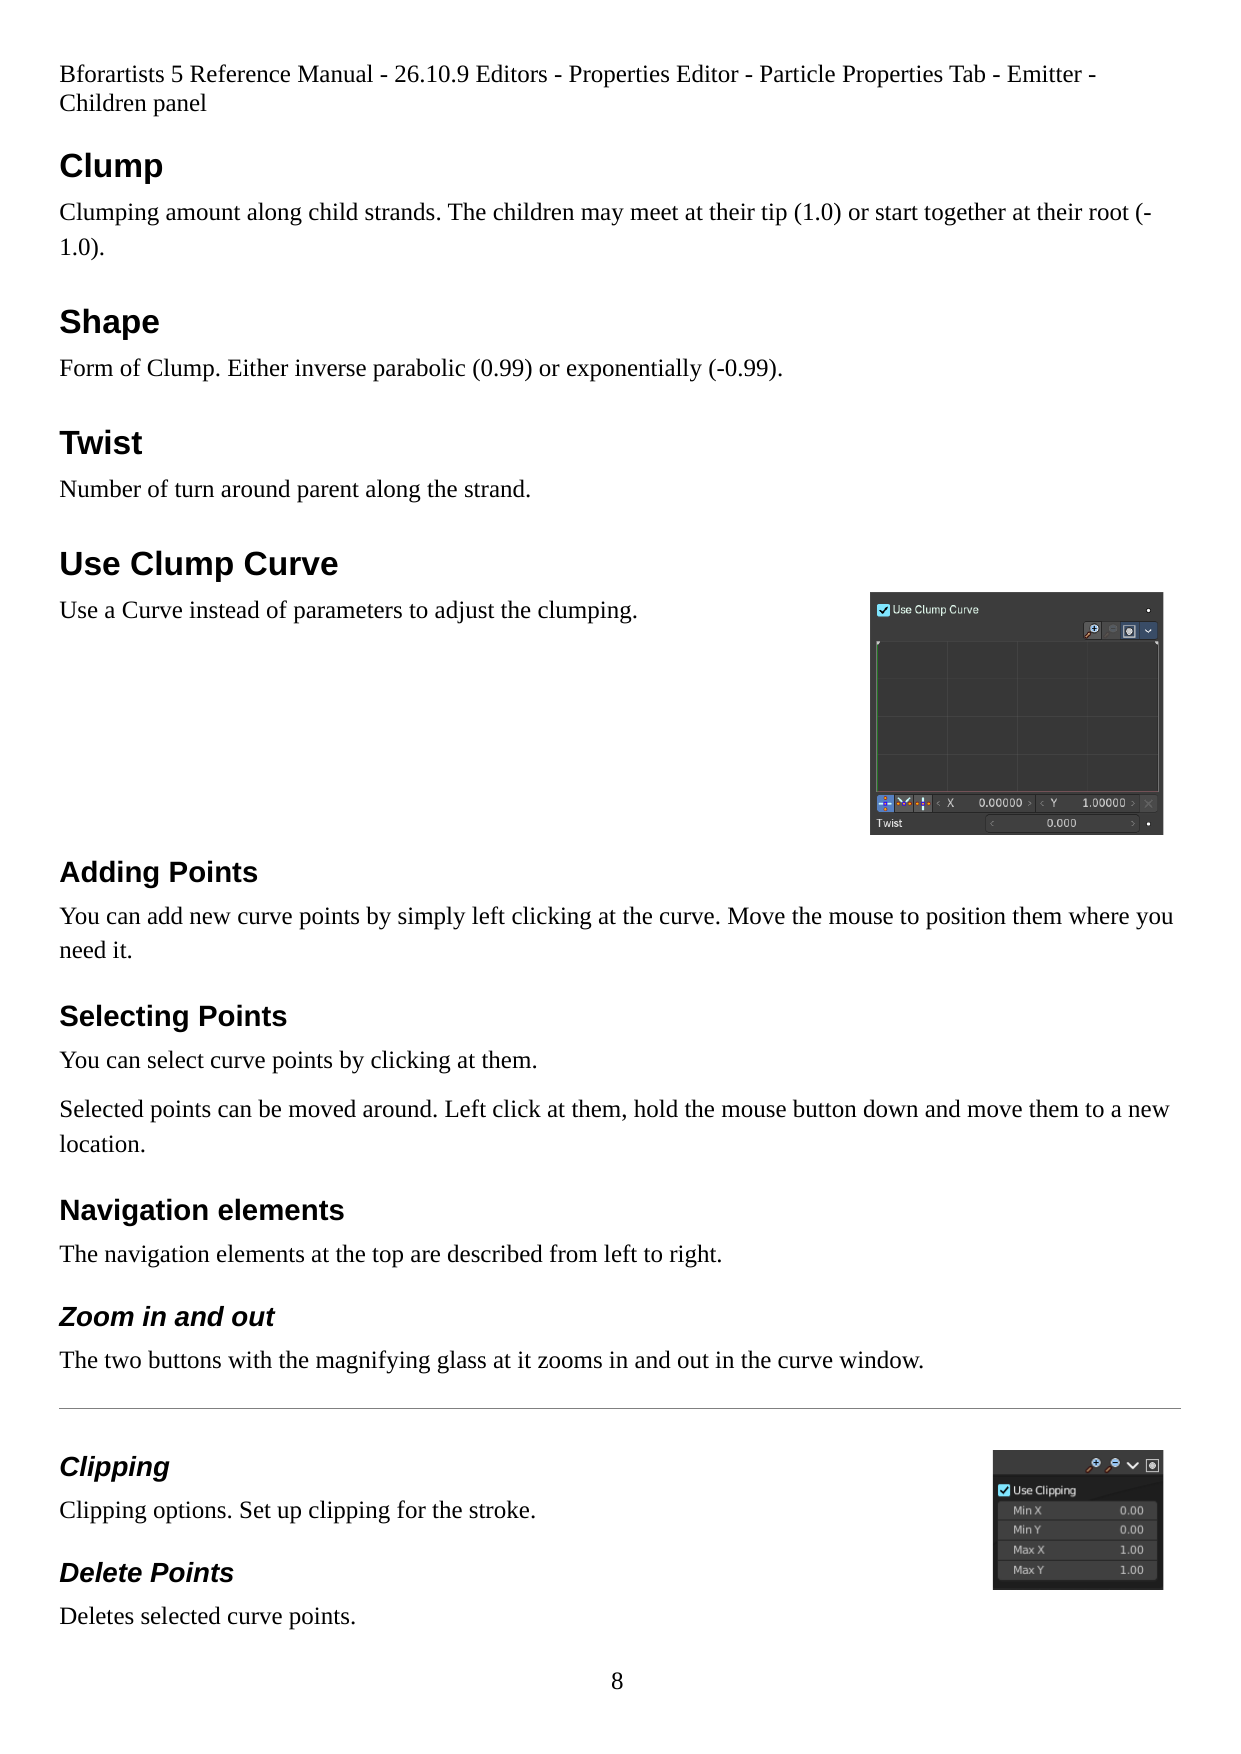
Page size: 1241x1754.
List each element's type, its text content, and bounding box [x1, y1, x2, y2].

text Clipping options. Set up clipping for the stroke. [59, 1495, 992, 1523]
text The two buttons with the magnifying glass at it zooms in and out in the curve window. [59, 1345, 1181, 1373]
subtitle Zoom in and out [59, 1300, 1181, 1332]
text Form of Clump. Either inverse parabolic (0.99) or exponentially (-0.99). [59, 353, 1181, 381]
text Number of turn around parent along the strand. [59, 474, 1181, 502]
text You can select curve points by clicking at them. [59, 1045, 1181, 1074]
subtitle Clump [59, 146, 1181, 185]
subtitle Use Clump Curve [59, 544, 1181, 582]
subtitle Delete Points [59, 1556, 992, 1588]
text Deletes selected curve points. [59, 1601, 1181, 1629]
subtitle [1164, 1556, 1181, 1588]
text Selected points can be moved around. Left click at them, hold the mouse button down and move them to a new location. [59, 1094, 1181, 1158]
subtitle Adding Points [59, 855, 1181, 888]
text The navigation elements at the top are described from left to right. [59, 1239, 1181, 1267]
subtitle Clipping [59, 1450, 992, 1482]
subtitle Navigation elements [59, 1192, 1181, 1226]
subtitle Shape [59, 302, 1181, 340]
text Use a Curve instead of parameters to adjust the clumping. [59, 595, 870, 623]
picture [992, 1450, 1164, 1590]
subtitle Selecting Points [59, 999, 1181, 1033]
subtitle Twist [59, 423, 1181, 461]
text You can add new curve points by simply left clicking at the curve. Move the mouse to position them where you need it. [59, 901, 1181, 964]
subtitle [1164, 1450, 1181, 1482]
picture [870, 592, 1164, 835]
text Clumping amount along child strands. The children may meet at their tip (1.0) or start together at their root (-1.0). [59, 197, 1181, 260]
